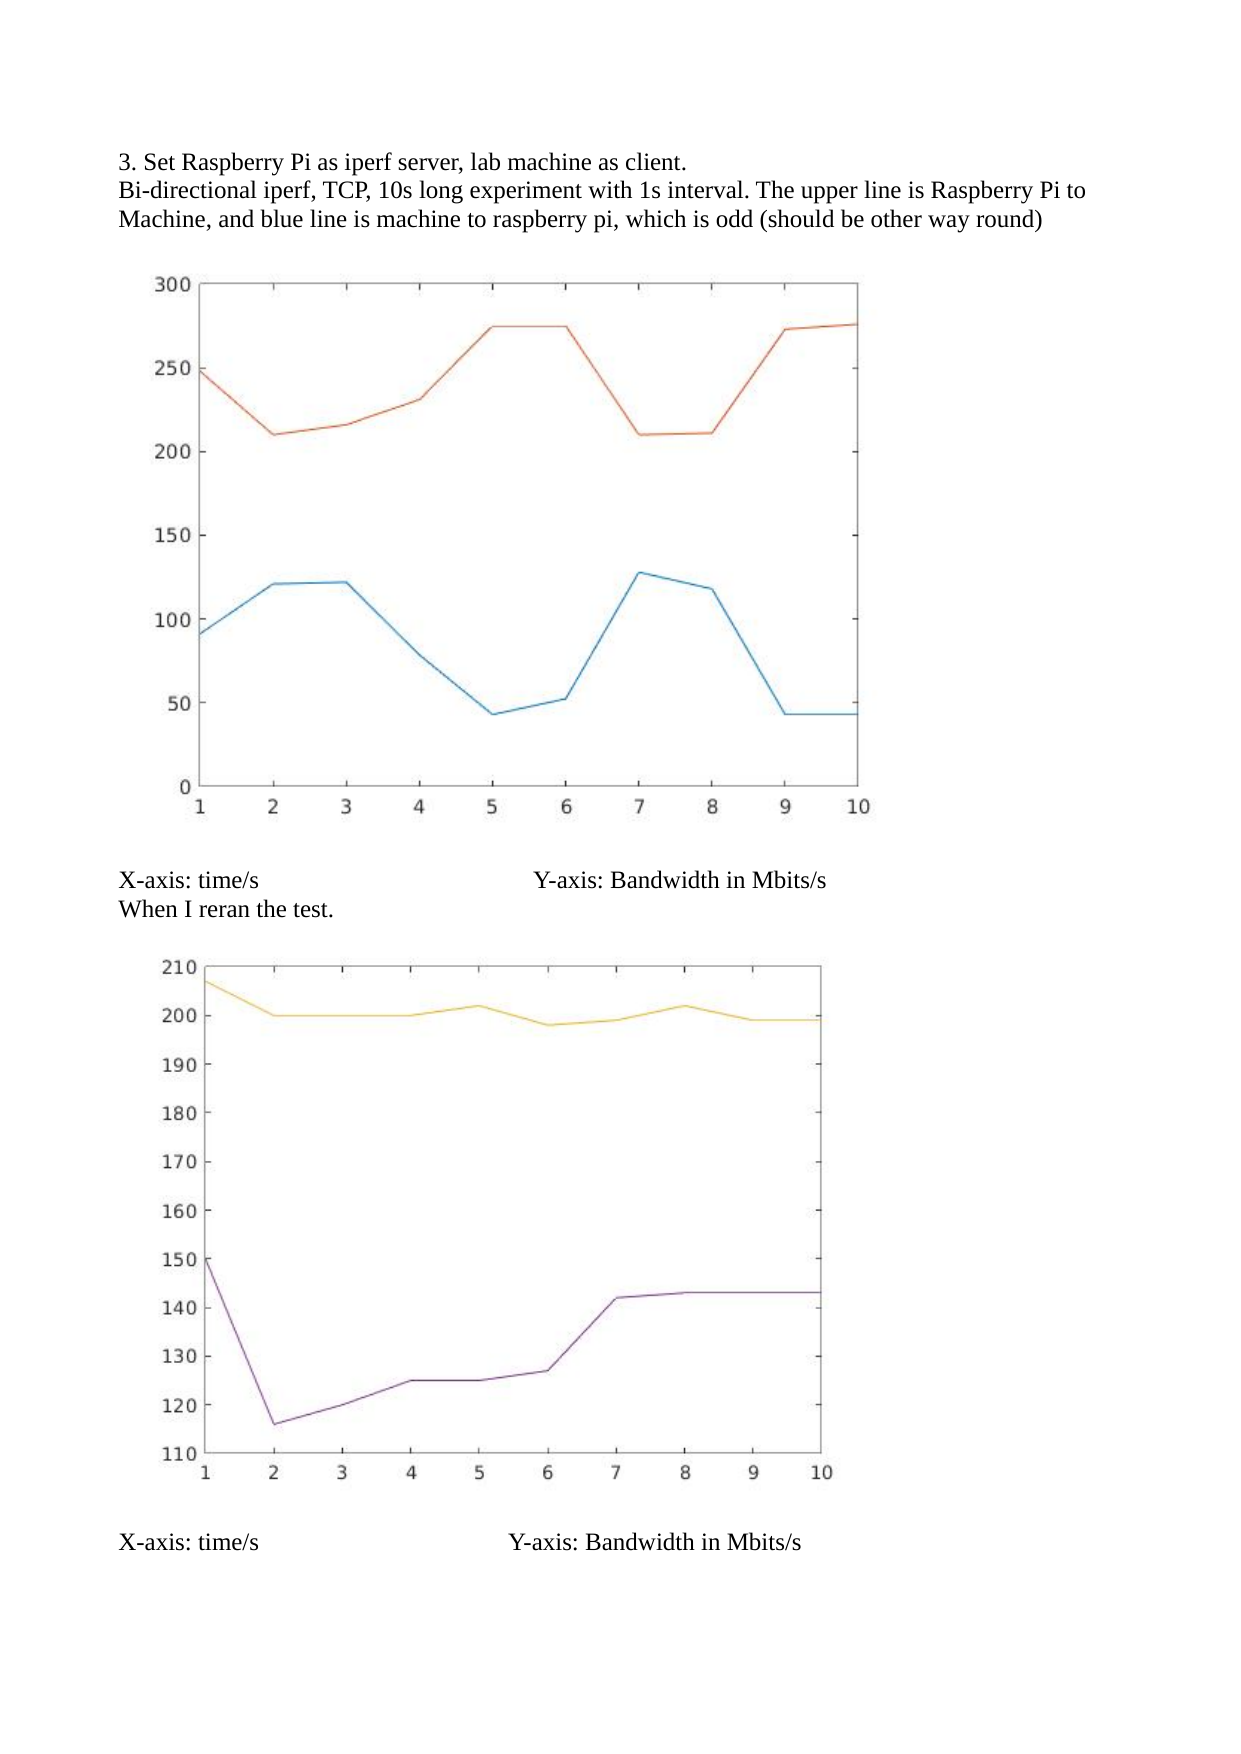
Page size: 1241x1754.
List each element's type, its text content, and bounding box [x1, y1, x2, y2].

text 3. Set Raspberry Pi as iperf server, lab machine as client. Bi-directional iperf, TCP, 10s long experiment with 1s interval. The upper line is Raspberry Pi to Machine, and blue line is machine to raspberry pi, which is odd (should be other way round) [118, 147, 1122, 233]
text X-axis: time/s Y-axis: Bandwidth in Mbits/s [118, 866, 1122, 894]
text X-axis: time/s Y-axis: Bandwidth in Mbits/s [118, 1527, 1122, 1556]
picture [102, 923, 897, 1519]
text When I reran the test. [118, 894, 1122, 923]
picture [90, 238, 939, 854]
